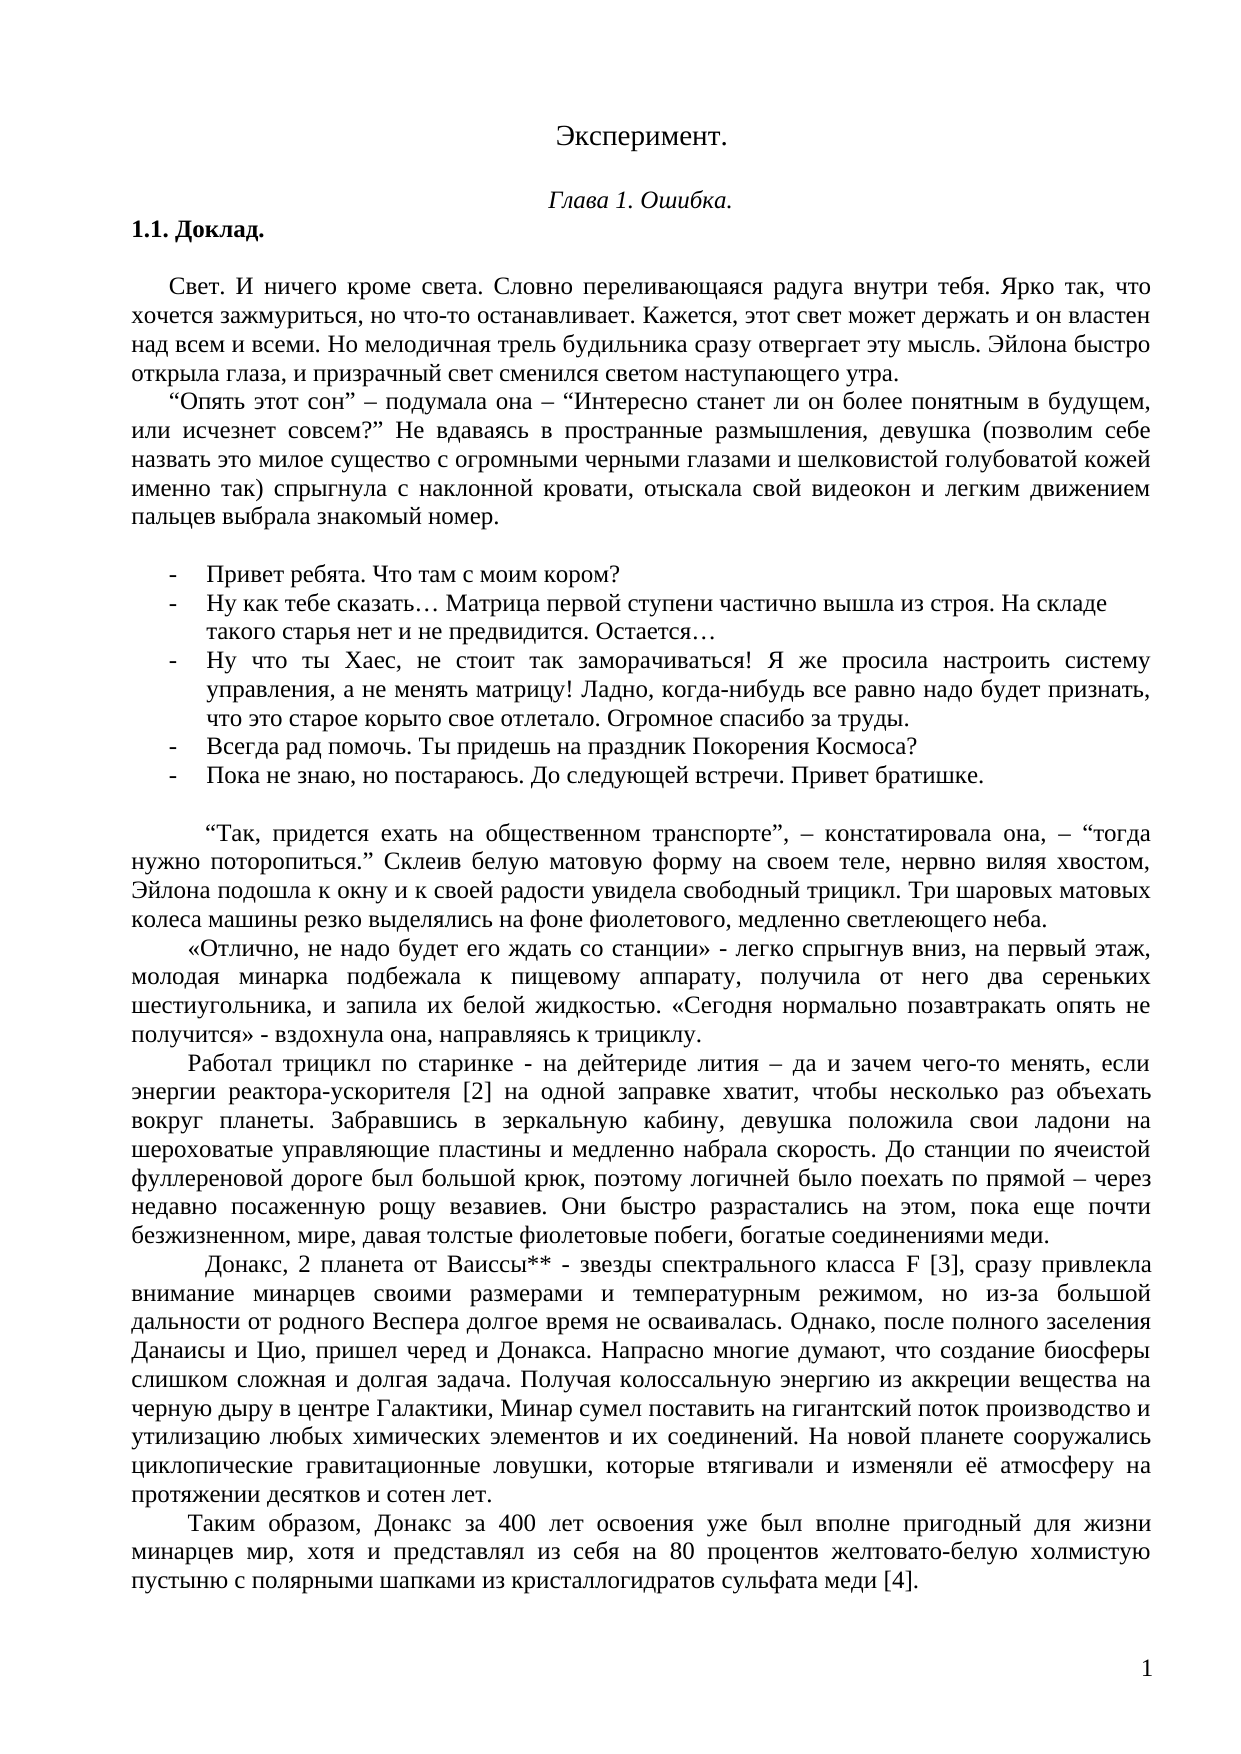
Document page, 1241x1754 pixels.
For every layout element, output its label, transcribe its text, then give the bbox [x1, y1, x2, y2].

text “Так, придется ехать на общественном транспорте”, – констатировала она, – “тогда нужно поторопиться.” Склеив белую матовую форму на своем теле, нервно виляя хвостом, Эйлона подошла к окну и к своей радости увидела свободный трицикл. Три шаровых матовых колеса машины резко выделялись на фоне фиолетового, медленно светлеющего неба. [131, 818, 1152, 933]
text Донакс, 2 планета от Ваиссы** - звезды спектрального класса F [3], сразу привлекла внимание минарцев своими размерами и температурным режимом, но из-за большой дальности от родного Веспера долгое время не осваивалась. Однако, после полного заселения Данаисы и Цио, пришел черед и Донакса. Напрасно многие думают, что создание биосферы слишком сложная и долгая задача. Получая колоссальную энергию из аккреции вещества на черную дыру в центре Галактики, Минар сумел поставить на гигантский поток производство и утилизацию любых химических элементов и их соединений. На новой планете сооружались циклопические гравитационные ловушки, которые втягивали и изменяли её атмосферу на протяжении десятков и сотен лет. [131, 1249, 1152, 1508]
text «Отлично, не надо будет его ждать со станции» - легко спрыгнув вниз, на первый этаж, молодая минарка подбежала к пищевому аппарату, получила от него два сереньких шестиугольника, и запила их белой жидкостью. «Сегодня нормально позавтракать опять не получится» - вздохнула она, направляясь к трициклу. [131, 933, 1152, 1048]
text Глава 1. Ошибка. [131, 185, 1152, 214]
list Пока не знаю, но постараюсь. До следующей встречи. Привет братишке. [169, 760, 1152, 789]
text “Опять этот сон” – подумала она – “Интересно станет ли он более понятным в будущем, или исчезнет совсем?” Не вдаваясь в пространные размышления, девушка (позволим себе назвать это милое существо с огромными черными глазами и шелковистой голубоватой кожей именно так) спрыгнула с наклонной кровати, отыскала свой видеокон и легким движением пальцев выбрала знакомый номер. [131, 386, 1152, 530]
list Всегда рад помочь. Ты придешь на праздник Покорения Космоса? [169, 731, 1152, 760]
list Ну что ты Хаес, не стоит так заморачиваться! Я же просила настроить систему управления, а не менять матрицу! Ладно, когда-нибудь все равно надо будет признать, что это старое корыто свое отлетало. Огромное спасибо за труды. [169, 645, 1152, 731]
text Работал трицикл по старинке - на дейтериде лития – да и зачем чего-то менять, если энергии реактора-ускорителя [2] на одной заправке хватит, чтобы несколько раз объехать вокруг планеты. Забравшись в зеркальную кабину, девушка положила свои ладони на шероховатые управляющие пластины и медленно набрала скорость. До станции по ячеистой фуллереновой дороге был большой крюк, поэтому логичней было поехать по прямой – через недавно посаженную рощу везавиев. Они быстро разрастались на этом, пока еще почти безжизненном, мире, давая толстые фиолетовые побеги, богатые соединениями меди. [131, 1048, 1152, 1249]
text 1.1. Доклад. [131, 214, 1152, 243]
text Таким образом, Донакс за 400 лет освоения уже был вполне пригодный для жизни минарцев мир, хотя и представлял из себя на 80 процентов желтовато-белую холмистую пустыню с полярными шапками из кристаллогидратов сульфата меди [4]. [131, 1508, 1152, 1594]
list Привет ребята. Что там с моим кором? [169, 559, 1152, 588]
text Эксперимент. [131, 118, 1152, 152]
text Свет. И ничего кроме света. Словно переливающаяся радуга внутри тебя. Ярко так, что хочется зажмуриться, но что-то останавливает. Кажется, этот свет может держать и он властен над всем и всеми. Но мелодичная трель будильника сразу отвергает эту мысль. Эйлона быстро открыла глаза, и призрачный свет сменился светом наступающего утра. [131, 271, 1152, 386]
list Ну как тебе сказать… Матрица первой ступени частично вышла из строя. На складе такого старья нет и не предвидится. Остается… [169, 588, 1152, 645]
